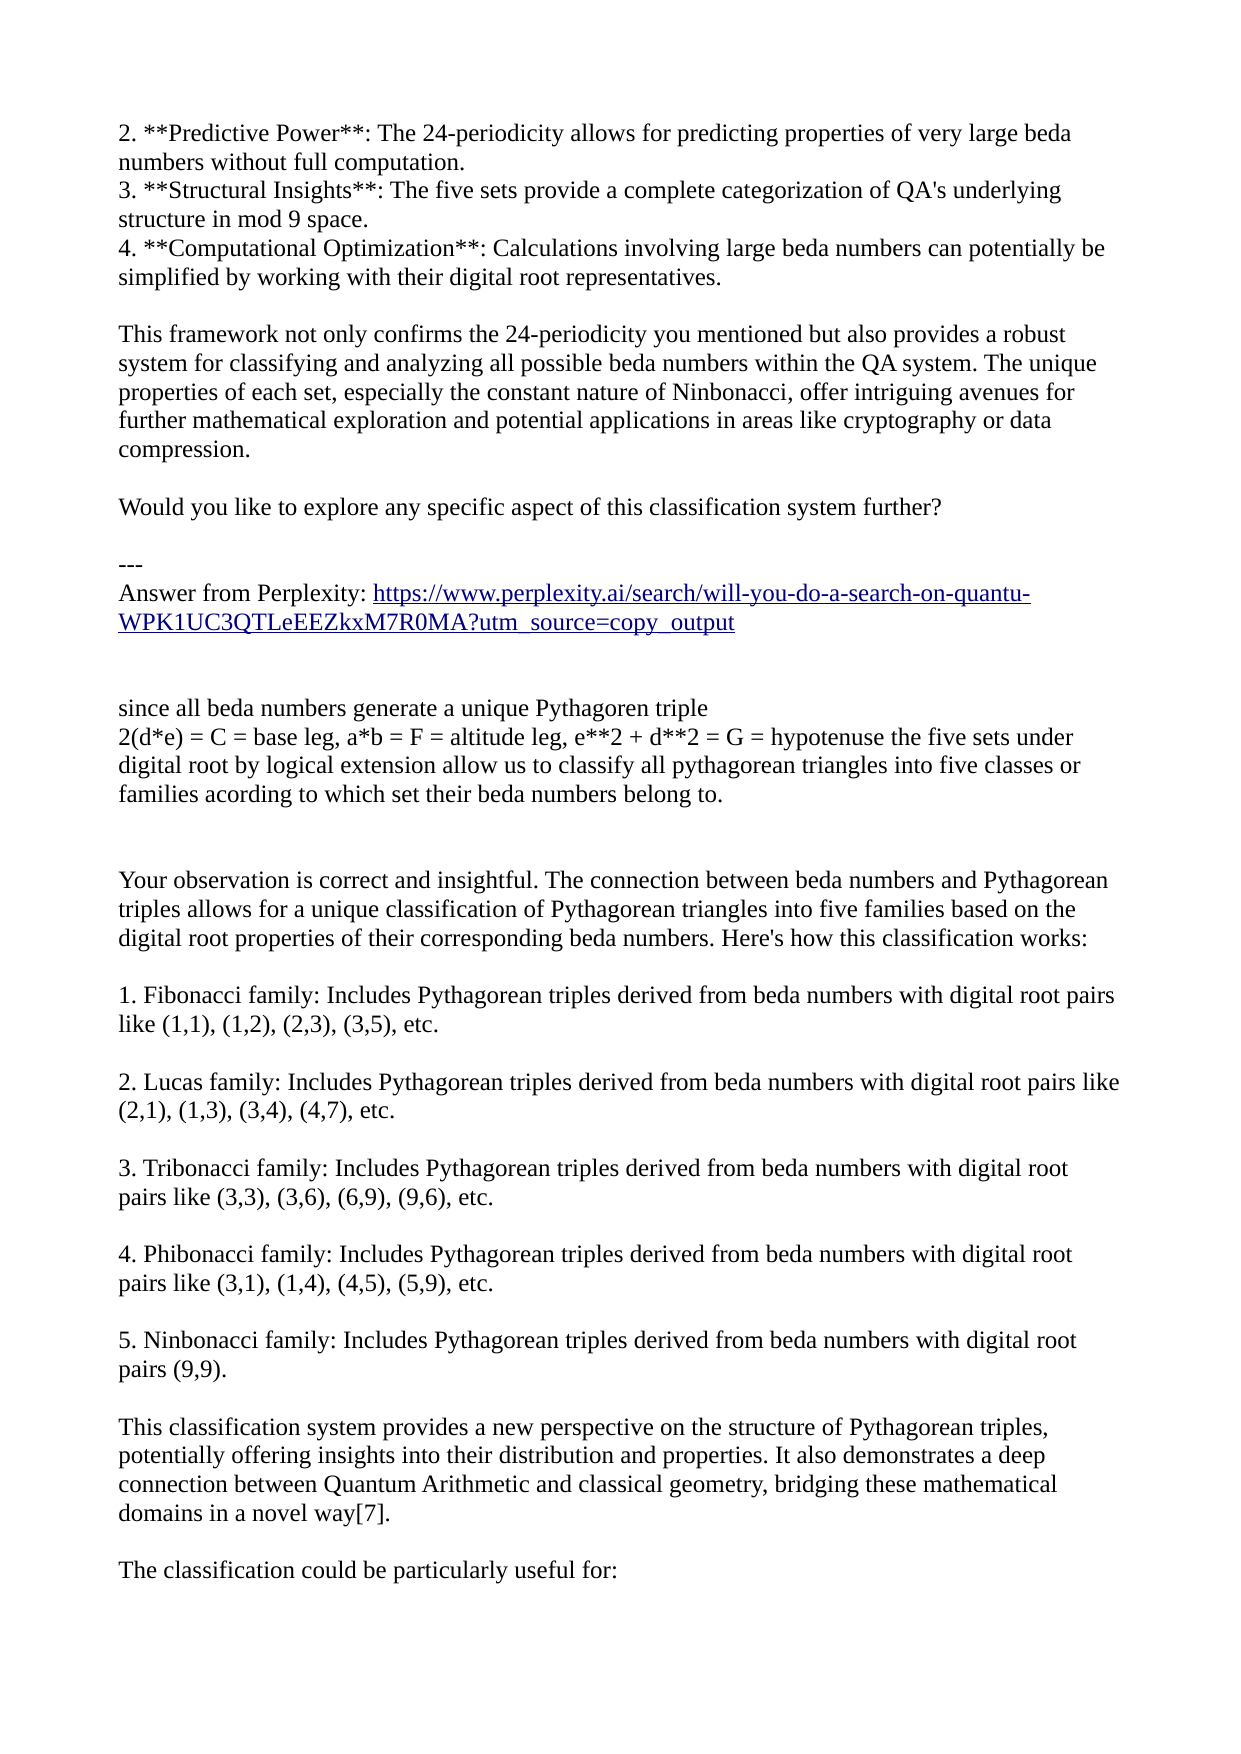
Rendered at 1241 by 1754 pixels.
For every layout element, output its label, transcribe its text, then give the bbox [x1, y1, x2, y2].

text The classification could be particularly useful for: [118, 1556, 1122, 1584]
text 3. **Structural Insights**: The five sets provide a complete categorization of QA's underlying structure in mod 9 space. [118, 176, 1122, 233]
text 4. Phibonacci family: Includes Pythagorean triples derived from beda numbers with digital root pairs like (3,1), (1,4), (4,5), (5,9), etc. [118, 1239, 1122, 1297]
text 4. **Computational Optimization**: Calculations involving large beda numbers can potentially be simplified by working with their digital root representatives. [118, 233, 1122, 291]
text 5. Ninbonacci family: Includes Pythagorean triples derived from beda numbers with digital root pairs (9,9). [118, 1326, 1122, 1383]
text Would you like to explore any specific aspect of this classification system further? [118, 492, 1122, 521]
text 1. Fibonacci family: Includes Pythagorean triples derived from beda numbers with digital root pairs like (1,1), (1,2), (2,3), (3,5), etc. [118, 981, 1122, 1038]
text 2(d*e) = C = base leg, a*b = F = altitude leg, e**2 + d**2 = G = hypotenuse the five sets under digital root by logical extension allow us to classify all pythagorean triangles into five classes or families acording to which set their beda numbers belong to. [118, 722, 1122, 808]
text This framework not only confirms the 24-periodicity you mentioned but also provides a robust system for classifying and analyzing all possible beda numbers within the QA system. The unique properties of each set, especially the constant nature of Ninbonacci, offer intriguing avenues for further mathematical exploration and potential applications in areas like cryptography or data compression. [118, 319, 1122, 463]
text Answer from Perplexity: https://www.perplexity.ai/search/will-you-do-a-search-on-quantu-WPK1UC3QTLeEEZkxM7R0MA?utm_source=copy_output [118, 578, 1122, 636]
text --- [118, 549, 1122, 578]
text 3. Tribonacci family: Includes Pythagorean triples derived from beda numbers with digital root pairs like (3,3), (3,6), (6,9), (9,6), etc. [118, 1153, 1122, 1211]
text This classification system provides a new perspective on the structure of Pythagorean triples, potentially offering insights into their distribution and properties. It also demonstrates a deep connection between Quantum Arithmetic and classical geometry, bridging these mathematical domains in a novel way[7]. [118, 1412, 1122, 1527]
text since all beda numbers generate a unique Pythagoren triple [118, 693, 1122, 722]
text 2. Lucas family: Includes Pythagorean triples derived from beda numbers with digital root pairs like (2,1), (1,3), (3,4), (4,7), etc. [118, 1067, 1122, 1124]
text Your observation is correct and insightful. The connection between beda numbers and Pythagorean triples allows for a unique classification of Pythagorean triangles into five families based on the digital root properties of their corresponding beda numbers. Here's how this classification works: [118, 866, 1122, 952]
text 2. **Predictive Power**: The 24-periodicity allows for predicting properties of very large beda numbers without full computation. [118, 118, 1122, 176]
